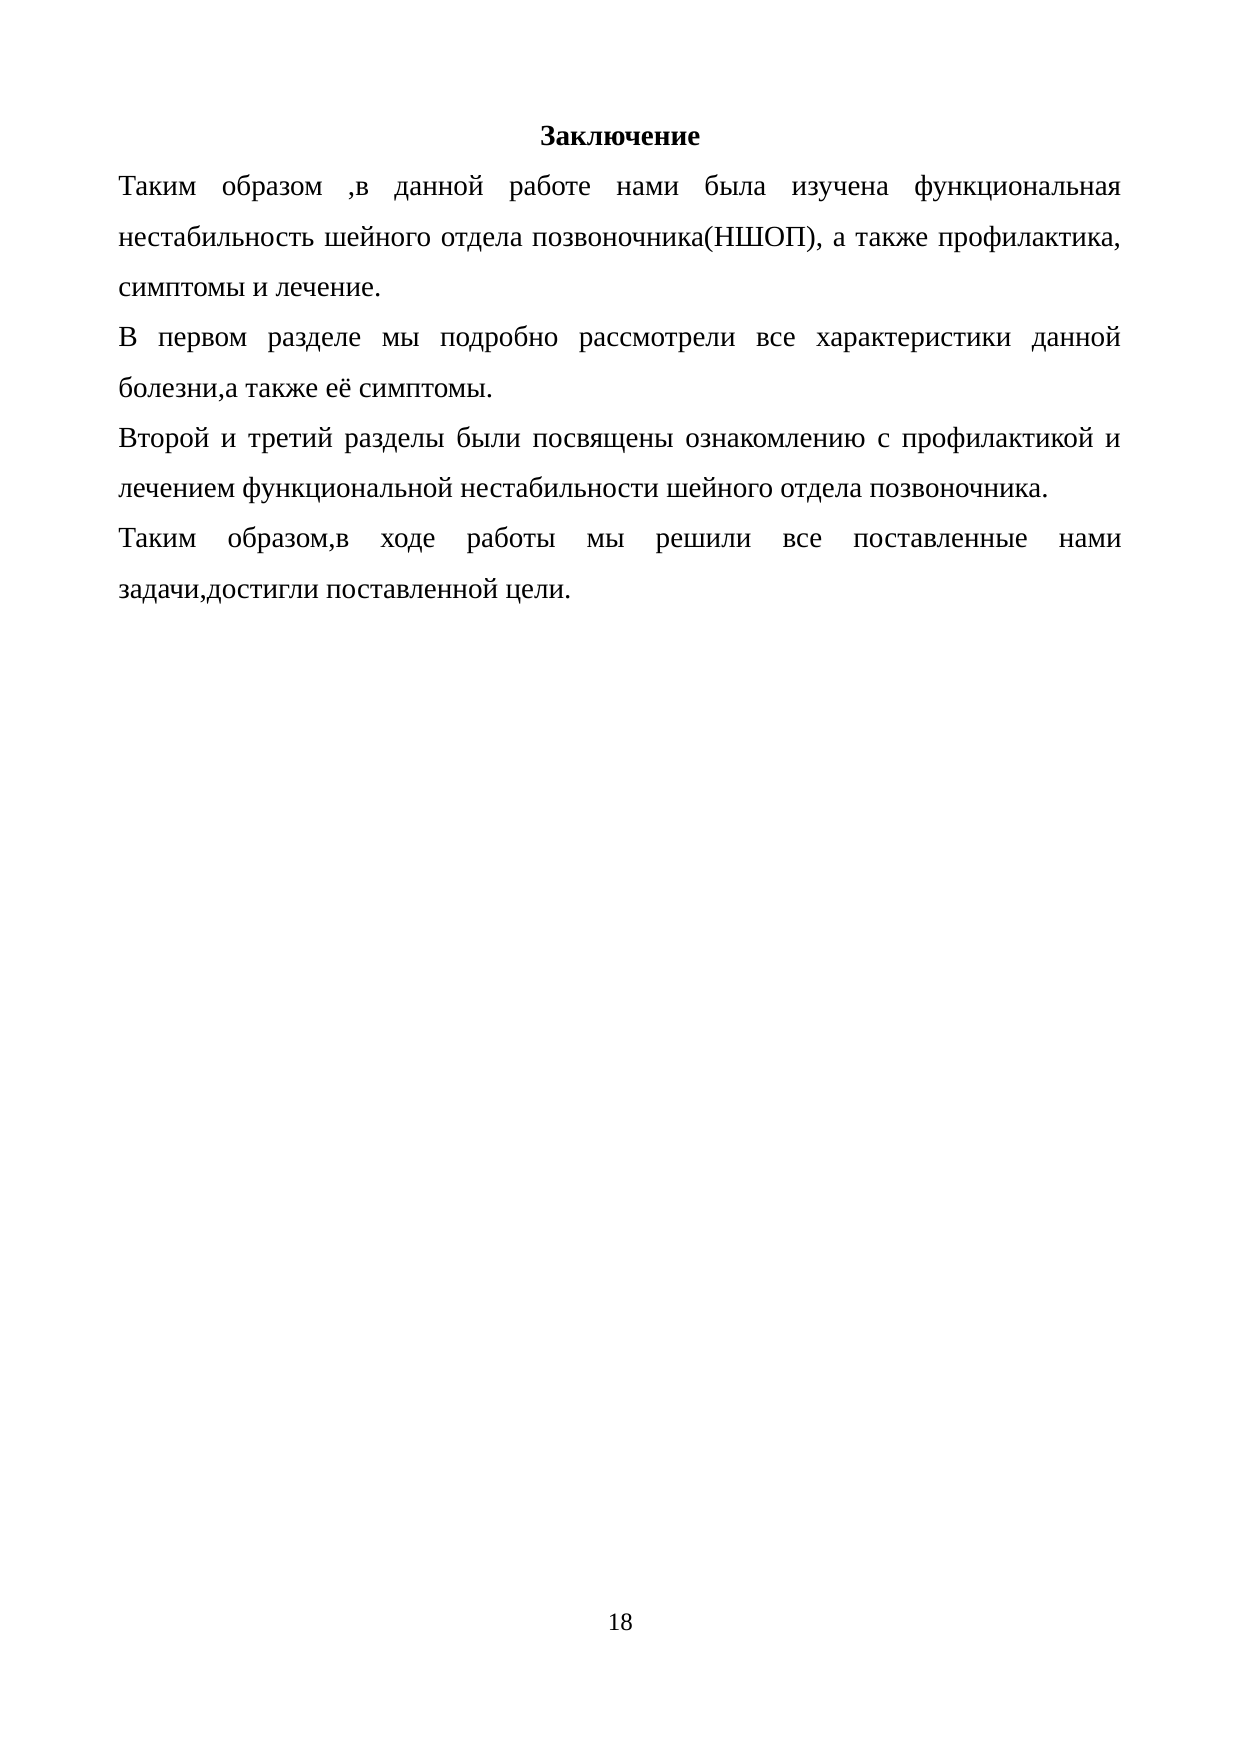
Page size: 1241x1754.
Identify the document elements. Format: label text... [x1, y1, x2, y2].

text Второй и третий разделы были посвящены ознакомлению с профилактикой и лечением функциональной нестабильности шейного отдела позвоночника. [118, 420, 1122, 504]
text Заключение [118, 118, 1122, 152]
text В первом разделе мы подробно рассмотрели все характеристики данной болезни,а также её симптомы. [118, 319, 1122, 403]
text Таким образом ,в данной работе нами была изучена функциональная нестабильность шейного отдела позвоночника(НШОП), а также профилактика, симптомы и лечение. [118, 168, 1122, 303]
text Таким образом,в ходе работы мы решили все поставленные нами задачи,достигли поставленной цели. [118, 521, 1122, 604]
